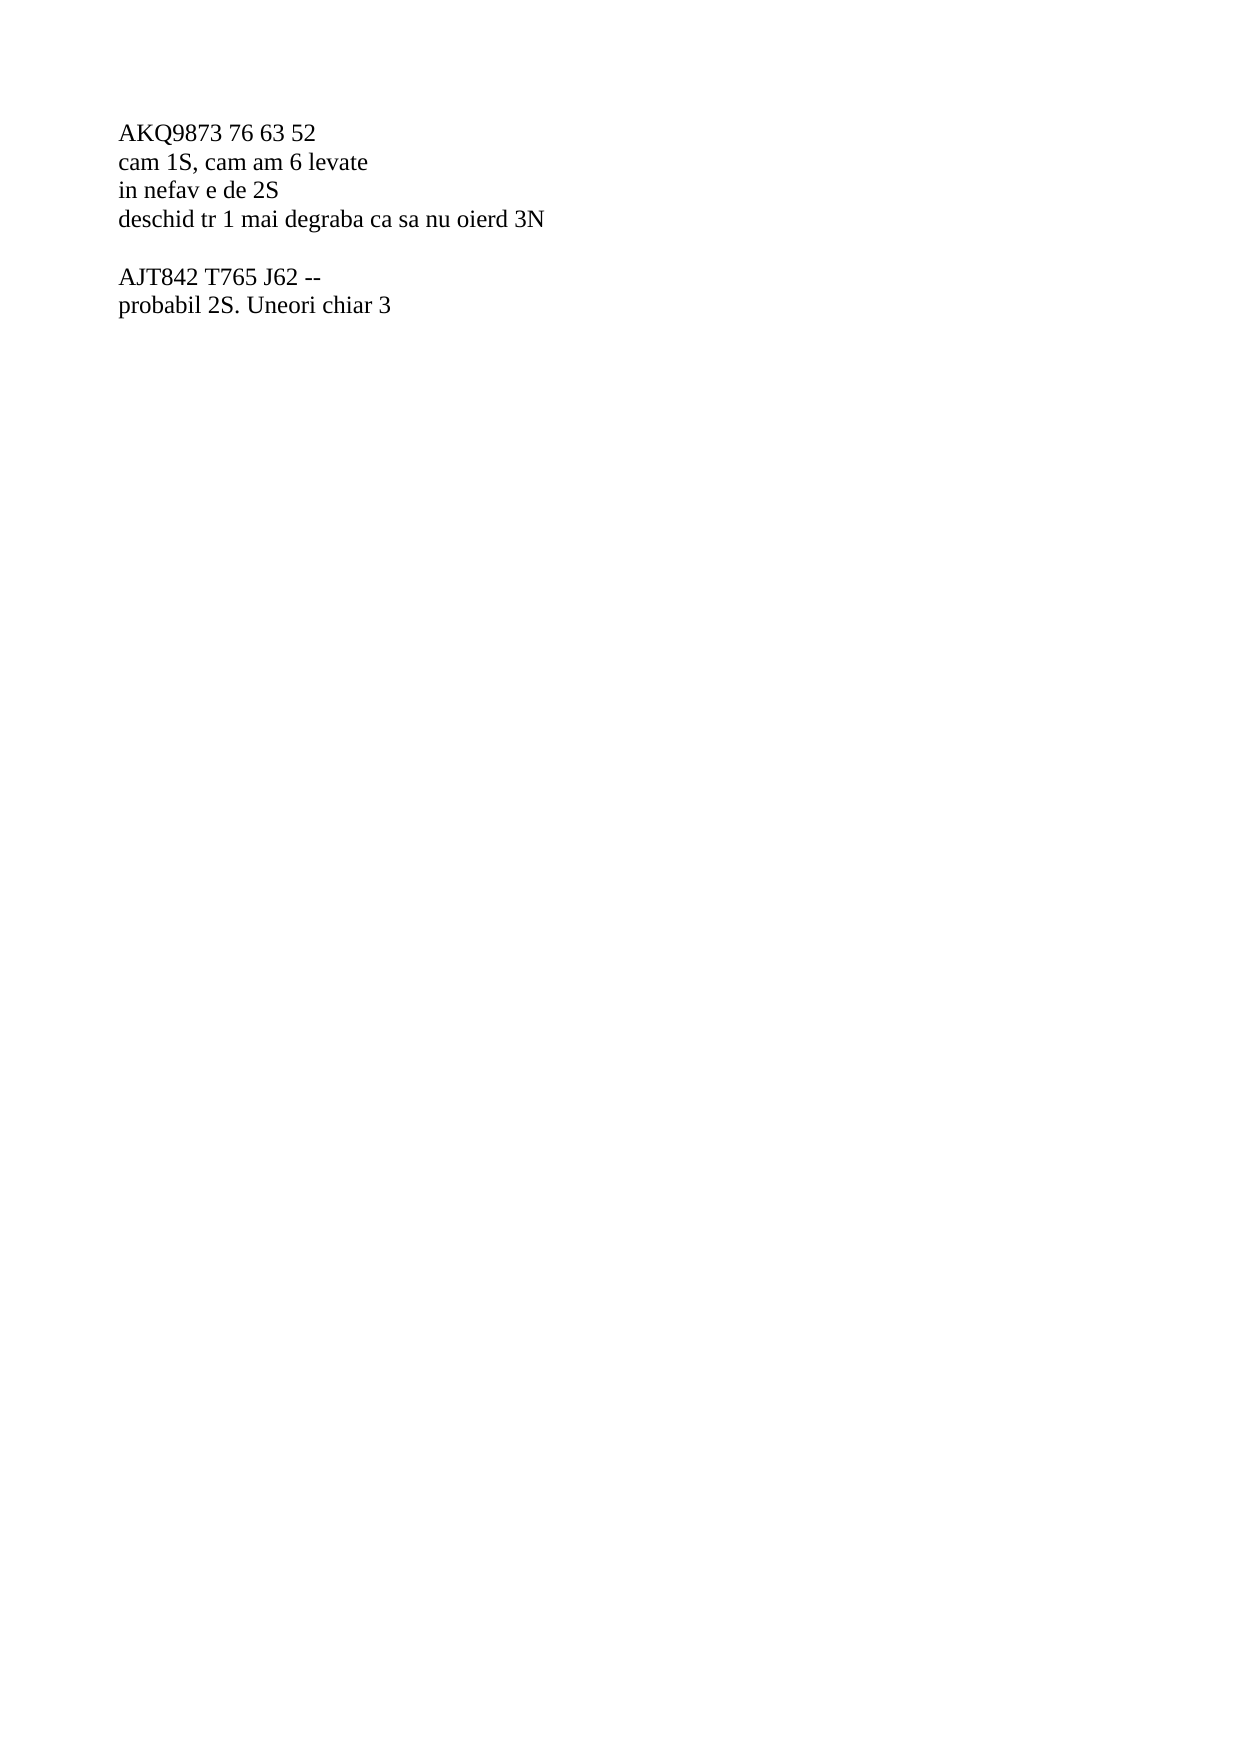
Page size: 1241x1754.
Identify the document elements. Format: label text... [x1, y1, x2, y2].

text in nefav e de 2S [118, 176, 1122, 204]
text deschid tr 1 mai degraba ca sa nu oierd 3N [118, 204, 1122, 233]
text AKQ9873 76 63 52 [118, 118, 1122, 147]
text AJT842 T765 J62 -- [118, 262, 1122, 291]
text probabil 2S. Uneori chiar 3 [118, 291, 1122, 319]
text cam 1S, cam am 6 levate [118, 147, 1122, 176]
